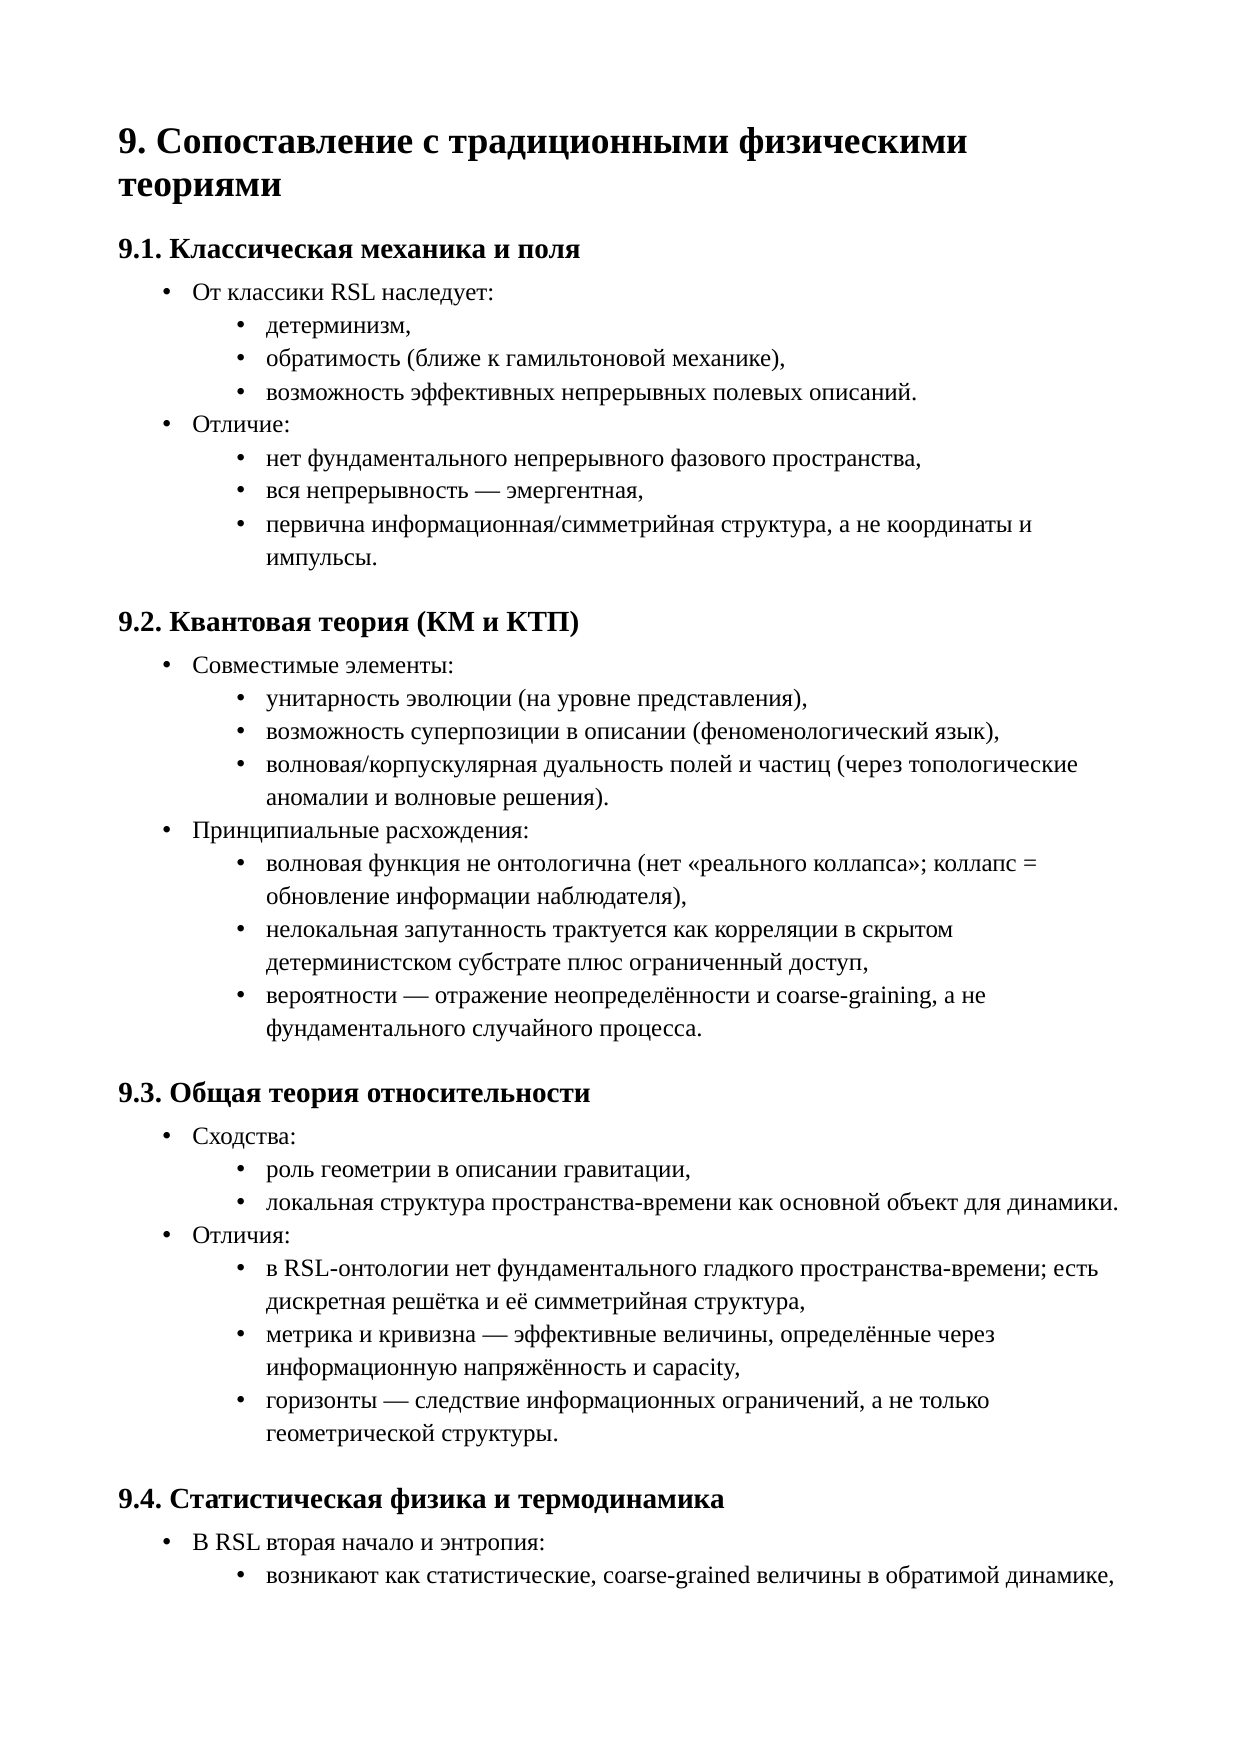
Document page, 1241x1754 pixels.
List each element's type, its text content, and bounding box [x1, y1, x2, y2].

list Совместимые элементы: [162, 650, 1122, 679]
list волновая/корпускулярная дуальность полей и частиц (через топологические аномалии и волновые решения). [236, 749, 1122, 811]
list Принципиальные расхождения: [162, 815, 1122, 844]
list нет фундаментального непрерывного фазового пространства, [236, 443, 1122, 471]
list локальная структура пространства-времени как основной объект для динамики. [236, 1187, 1122, 1216]
subtitle 9.1. Классическая механика и поля [118, 231, 1122, 265]
list возникают как статистические, coarse-grained величины в обратимой динамике, [236, 1560, 1122, 1588]
subtitle 9.4. Статистическая физика и термодинамика [118, 1481, 1122, 1514]
list обратимость (ближе к гамильтоновой механике), [236, 343, 1122, 372]
list первична информационная/симметрийная структура, а не координаты и импульсы. [236, 509, 1122, 570]
list горизонты — следствие информационных ограничений, а не только геометрической структуры. [236, 1386, 1122, 1447]
list в RSL-онто­логии нет фундаментального гладкого пространства-времени; есть дискретная решётка и её симметрийная структура, [236, 1253, 1122, 1315]
list Сходства: [162, 1121, 1122, 1150]
list возможность суперпозиции в описании (феноменологический язык), [236, 716, 1122, 745]
list метрика и кривизна — эффективные величины, определённые через информационную напряжённость и capacity, [236, 1319, 1122, 1381]
list роль геометрии в описании гравитации, [236, 1154, 1122, 1183]
list детерминизм, [236, 311, 1122, 339]
list вся непрерывность — эмергентная, [236, 476, 1122, 504]
subtitle 9.3. Общая теория относительности [118, 1075, 1122, 1109]
list унитарность эволюции (на уровне представления), [236, 683, 1122, 712]
list вероятности — отражение неопределённости и coarse-graining, а не фундаментального случайного процесса. [236, 980, 1122, 1042]
list Отличие: [162, 409, 1122, 438]
list возможность эффективных непрерывных полевых описаний. [236, 377, 1122, 405]
list От классики RSL наследует: [162, 277, 1122, 306]
list Отличия: [162, 1220, 1122, 1249]
subtitle 9.2. Квантовая теория (КМ и КТП) [118, 604, 1122, 637]
list В RSL вторая начало и энтропия: [162, 1527, 1122, 1556]
list волновая функция не онтологична (нет «реального коллапса»; коллапс = обновление информации наблюдателя), [236, 848, 1122, 910]
list нелокальная запутанность трактуется как корреляции в скрытом детерминистском субстрате плюс ограниченный доступ, [236, 914, 1122, 976]
subtitle 9. Сопоставление с традиционными физическими теориями [118, 118, 1122, 204]
